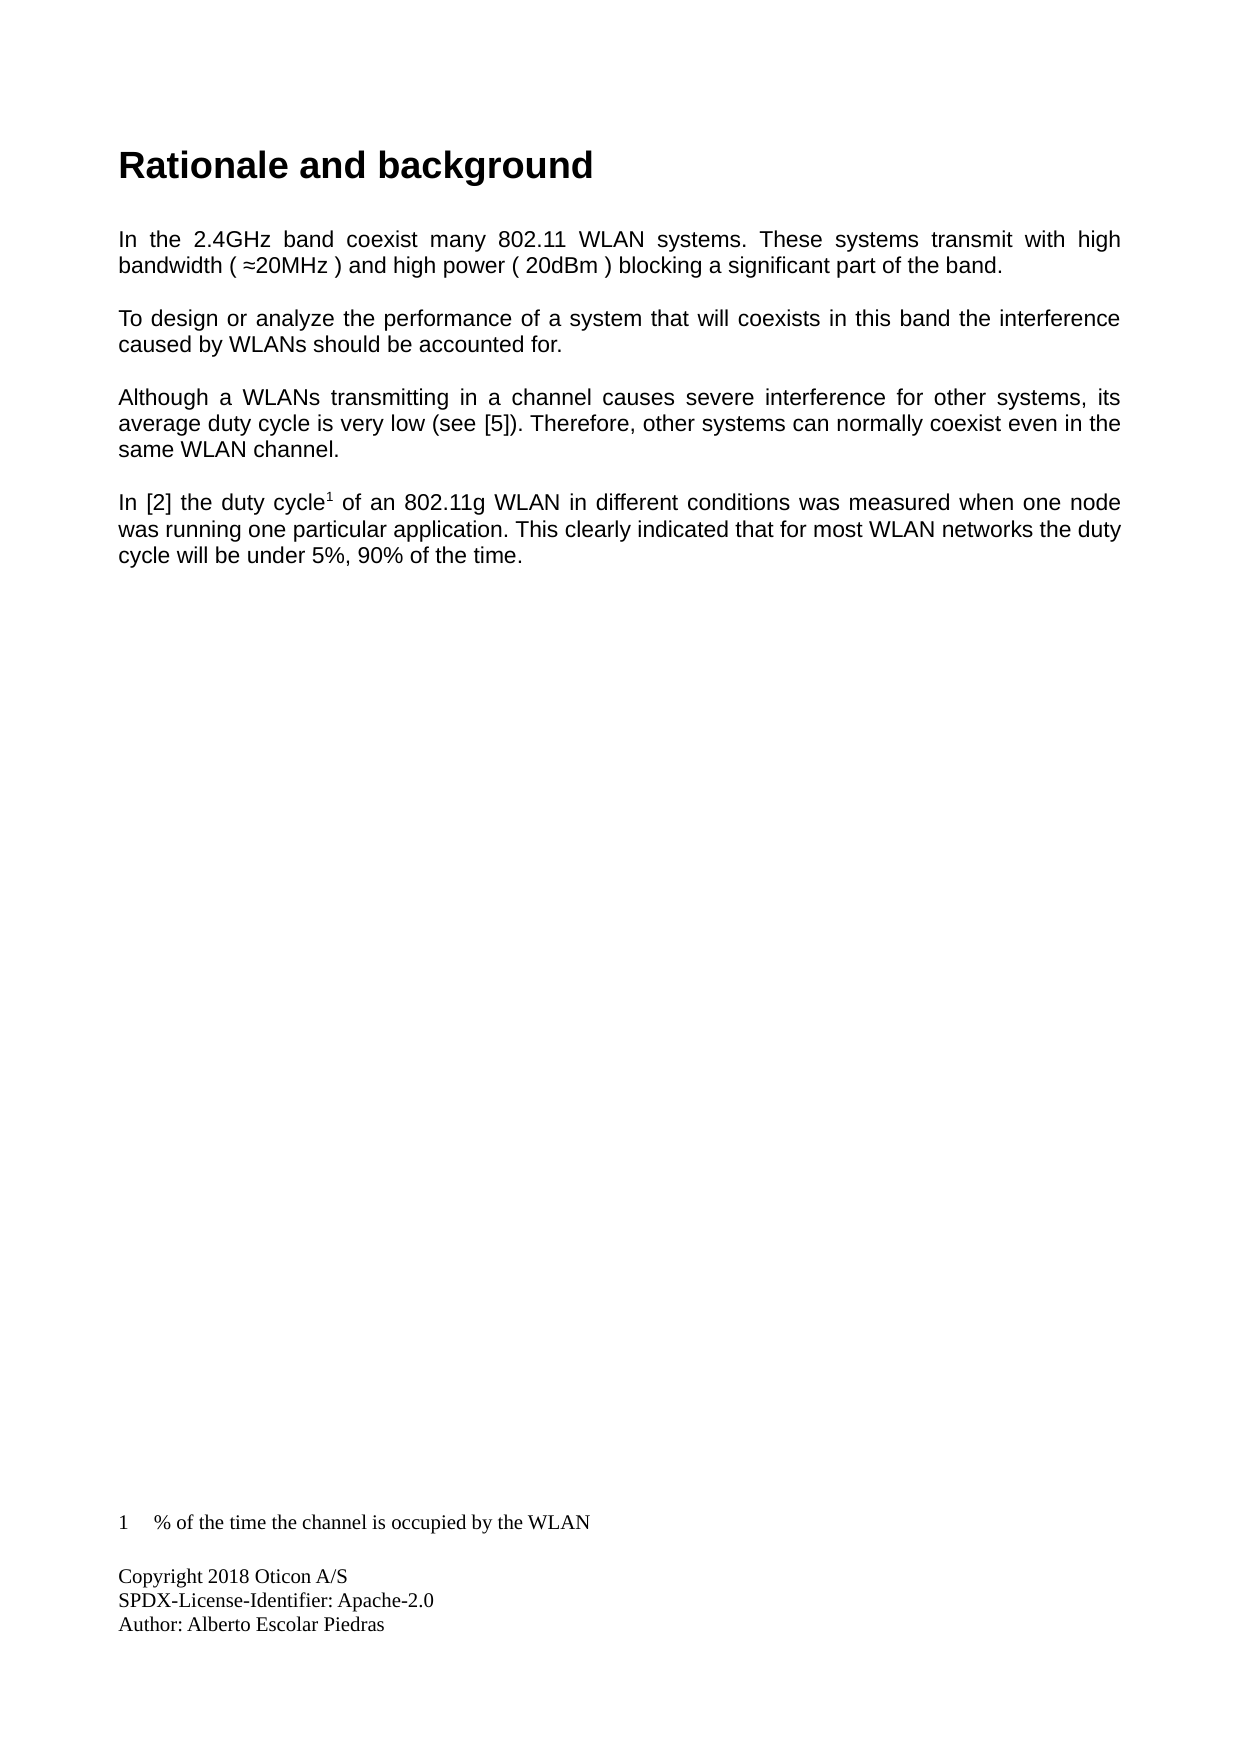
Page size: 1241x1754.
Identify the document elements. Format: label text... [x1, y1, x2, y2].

text To design or analyze the performance of a system that will coexists in this band the interference caused by WLANs should be accounted for. [118, 305, 1122, 357]
text Although a WLANs transmitting in a channel causes severe interference for other systems, its average duty cycle is very low (see [5]). Therefore, other systems can normally coexist even in the same WLAN channel. [118, 384, 1122, 463]
text % of the time the channel is occupied by the WLAN [118, 1510, 1122, 1534]
subtitle Rationale and background [118, 143, 1122, 187]
subtitle In [2] the duty cycle of an 802.11g WLAN in different conditions was measured when one node was running one particular application. This clearly indicated that for most WLAN networks the duty cycle will be under 5%, 90% of the time. [118, 489, 1122, 568]
text In the 2.4GHz band coexist many 802.11 WLAN systems. These systems transmit with high bandwidth ( ≈20MHz ) and high power ( 20dBm ) blocking a significant part of the band. [118, 226, 1122, 278]
